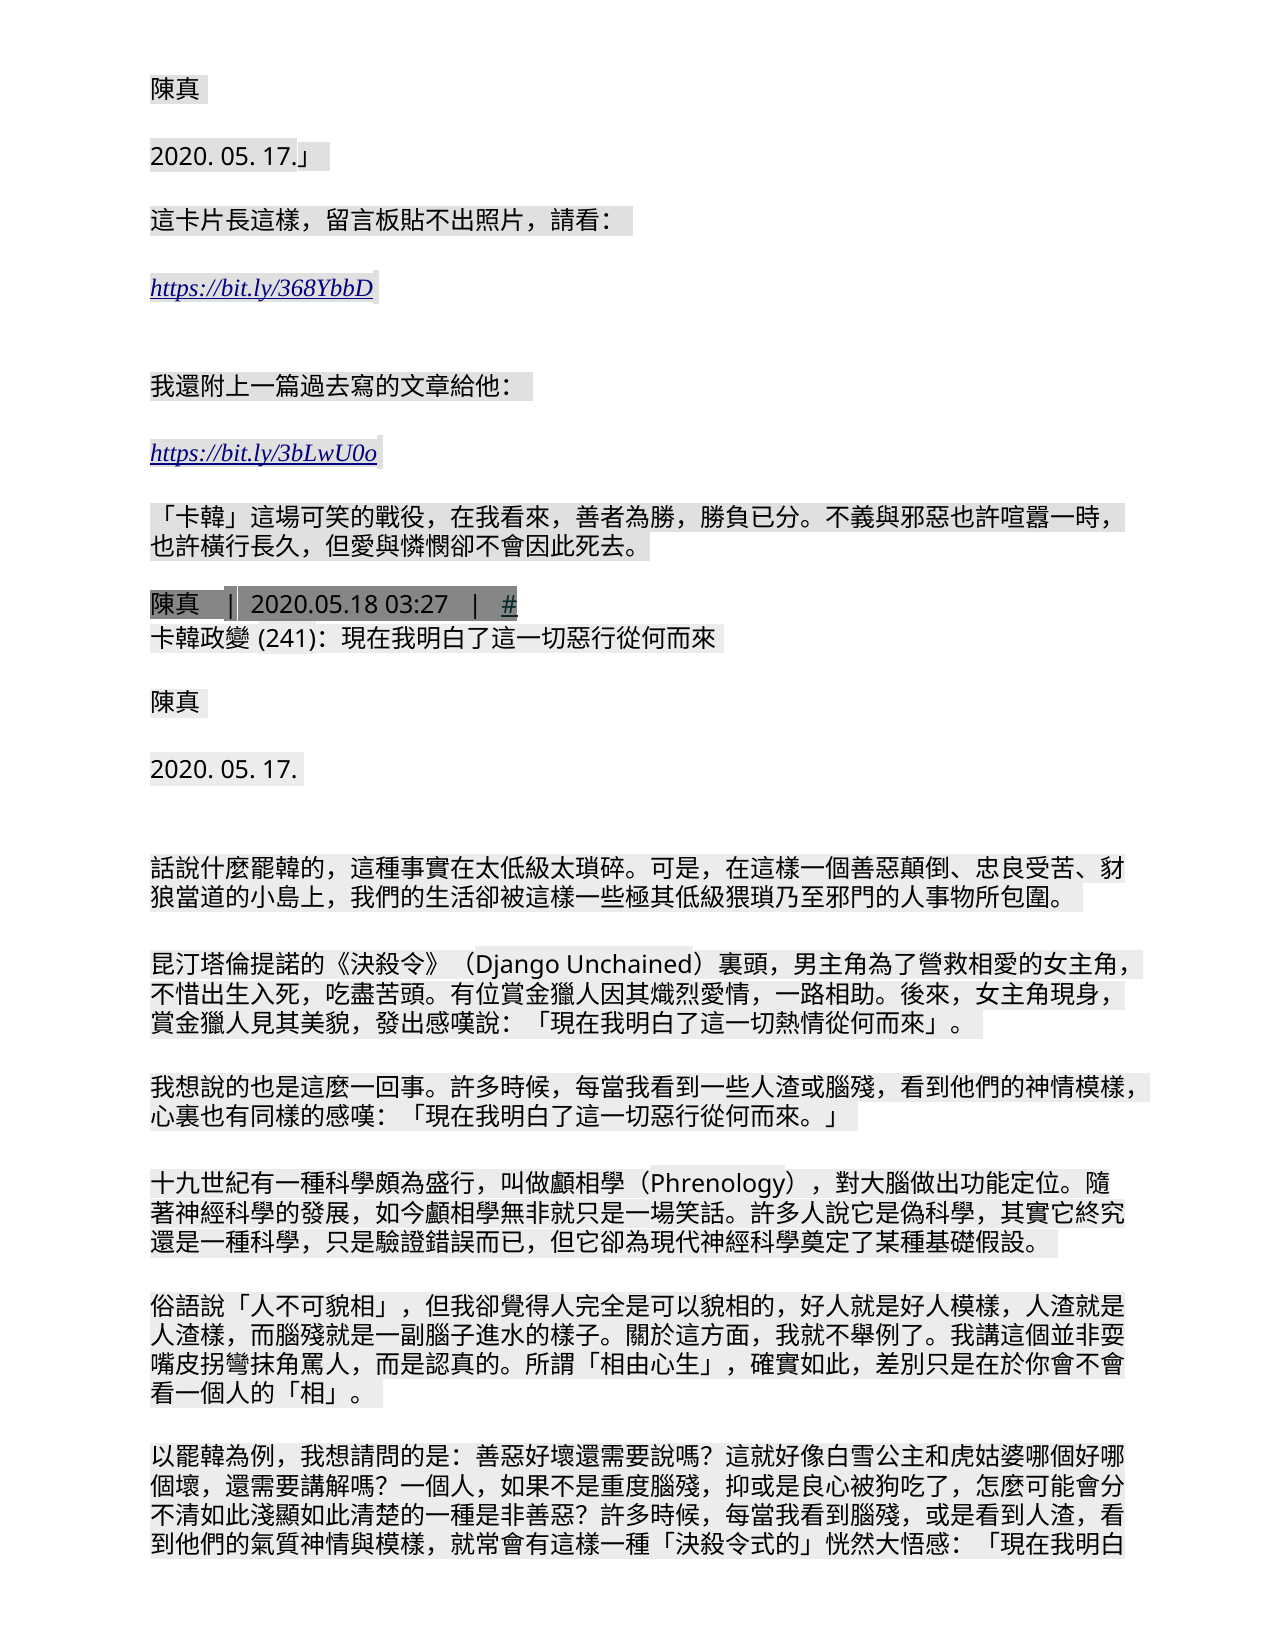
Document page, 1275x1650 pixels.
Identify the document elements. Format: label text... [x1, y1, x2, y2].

text 卡韓政變(242)：一張卡片 陳真 2020. 05. 18. 三十一年前，剛當醫生，我的醫師白袍口袋裏除了藥物與診斷手冊外，都還會帶著一樣東西，那就是聖經，伴我渡過無數漫漫長夜。面對病患及其所愛，面對各種孤苦病痛，每當我感到無助與惆悵，我就隨手翻翻聖經，從而獲得某種安慰與力量。 一年多以來，一直想寫信給韓國瑜，但怠惰個性使然，遲遲未寫，直到這兩天才動筆。我搬出一大盒卡片，小孩很興奮，因為這是她第一次看到我搬出這盒神祕的八寶箱。我告訴小孩說，「把拔想要寄一張卡片給韓國瑜，我們來抽一張好不好？」結果就抽到這一張。 小孩還不識字，問我卡片寫什麼，我念給她聽，我說：「神並不曾保證天空永遠是藍色的，也不曾許諾生命裏總有花香。」她似懂非懂，告訴我說她看過紫色的天空。最後，我跟她說，「但是，神卻向我們允諾一件事哦，妳猜是什麼事呢？」她搖頭。我公布答案，那就是「神允諾：我們會獲得憐憫，擁有不死的愛。」她聽不懂，一直吵著要我解釋。我說，「懂不懂不重要。妳長大後自然就會懂，自然就會知道什麼是不死的愛。但是，知道沒有用，做到比知道更重要。」 我在卡片背後還寫了一些話給韓國瑜。我寫說： 「國瑜兄，平安。 素昧平生，時代的因素讓我們曾經站在對立面，但我相信，在某種更為深刻、苦民所苦的共同價值上，你我始終並無區別。 您受的痛苦與冤屈，不會虛擲，神會紀念這一切。 送你一張珍藏多年的卡片，希望你會喜歡。 祝福一切。 陳真 2020. 05. 17.」 這卡片長這樣，留言板貼不出照片，請看： https://bit.ly/368YbbD 我還附上一篇過去寫的文章給他： https://bit.ly/3bLwU0o 「卡韓」這場可笑的戰役，在我看來，善者為勝，勝負已分。不義與邪惡也許喧囂一時，也許橫行長久，但愛與憐憫卻不會因此死去。 [150, 75, 1125, 561]
text 陳真 | 2020.05.18 03:27 | # [150, 586, 1125, 621]
text 卡韓政變 (241)：現在我明白了這一切惡行從何而來 陳真 2020. 05. 17. 話說什麼罷韓的，這種事實在太低級太瑣碎。可是，在這樣一個善惡顛倒、忠良受苦、豺狼當道的小島上，我們的生活卻被這樣一些極其低級猥瑣乃至邪門的人事物所包圍。 昆汀塔倫提諾的《決殺令》（Django Unchained）裏頭，男主角為了營救相愛的女主角，不惜出生入死，吃盡苦頭。有位賞金獵人因其熾烈愛情，一路相助。後來，女主角現身，賞金獵人見其美貌，發出感嘆說：「現在我明白了這一切熱情從何而來」。 我想說的也是這麼一回事。許多時候，每當我看到一些人渣或腦殘，看到他們的神情模樣，心裏也有同樣的感嘆：「現在我明白了這一切惡行從何而來。」 十九世紀有一種科學頗為盛行，叫做顱相學（Phrenology），對大腦做出功能定位。隨著神經科學的發展，如今顱相學無非就只是一場笑話。許多人說它是偽科學，其實它終究還是一種科學，只是驗證錯誤而已，但它卻為現代神經科學奠定了某種基礎假設。 俗語說「人不可貌相」，但我卻覺得人完全是可以貌相的，好人就是好人模樣，人渣就是人渣樣，而腦殘就是一副腦子進水的樣子。關於這方面，我就不舉例了。我講這個並非耍嘴皮拐彎抹角罵人，而是認真的。所謂「相由心生」，確實如此，差別只是在於你會不會看一個人的「相」。 以罷韓為例，我想請問的是：善惡好壞還需要說嗎？這就好像白雪公主和虎姑婆哪個好哪個壞，還需要講解嗎？一個人，如果不是重度腦殘，抑或是良心被狗吃了，怎麼可能會分不清如此淺顯如此清楚的一種是非善惡？許多時候，每當我看到腦殘，或是看到人渣，看到他們的氣質神情與模樣，就常會有這樣一種「決殺令式的」恍然大悟感：「現在我明白了這一切惡行從何而來」。 我能理解人渣，我能理解他們為何要使壞。但我惟一不能理解的是人類理性之荒蕪。簡單說就是：我不能理解怎麼會有人這麼蠢、這麼容易被洗腦？更不可思議的是：這樣一些腦殘，我敢說，他們一定以為自己很聰明，很有獨立思考能力，很有正義感。 林義雄在1978年出版的《從蘭陽到霧峰》一書，對我產生很大的影響，年少心靈，十分感動。林先生在書中引用了一句話，大約是這麼說的：「古希臘人相信：人類的智慧，透過不斷的辯駁而得以成長」。這樣一些話，讓當時剛念高中的我，熱情澎湃，心裏說不出的感動，彷彿我看見的不僅僅是關乎島嶼的前景，更是看見了一種有關人類文明的希望。 兩年後，我成為黨外人士，在我第一張名片上，我引用了林義雄在《從蘭陽到霧峰》裏的一句話：「我相信政治是一種科學，我願抱著對就是對、錯就是錯、是非分明的態度，投身政治。」 如今四十年過去了，我依舊還相信善惡對錯的內在本質；對就是對，錯就是錯；即便千夫所指，是非善惡也不會因此顛倒。 但有一件事我不再相信了，我不再相信群眾，不再相信集體理性。我倒是相信，絕大部份人很難不受主流媒體影響；誰掌握了麥克風，誰就能引導群眾，讓他們相信任何你要他相信的荒唐事，讓他們痛恨任何一個你要他痛恨的人；即便是個義人，一樣會被當成過街老鼠打。 所謂「人類的智慧，透過不斷的辯駁而得以成長」，恐怕也僅僅只能適用於極少數有能力行使基本理性的人。至於絕大多數人，你大概也只能無言了。 [150, 621, 1125, 1559]
